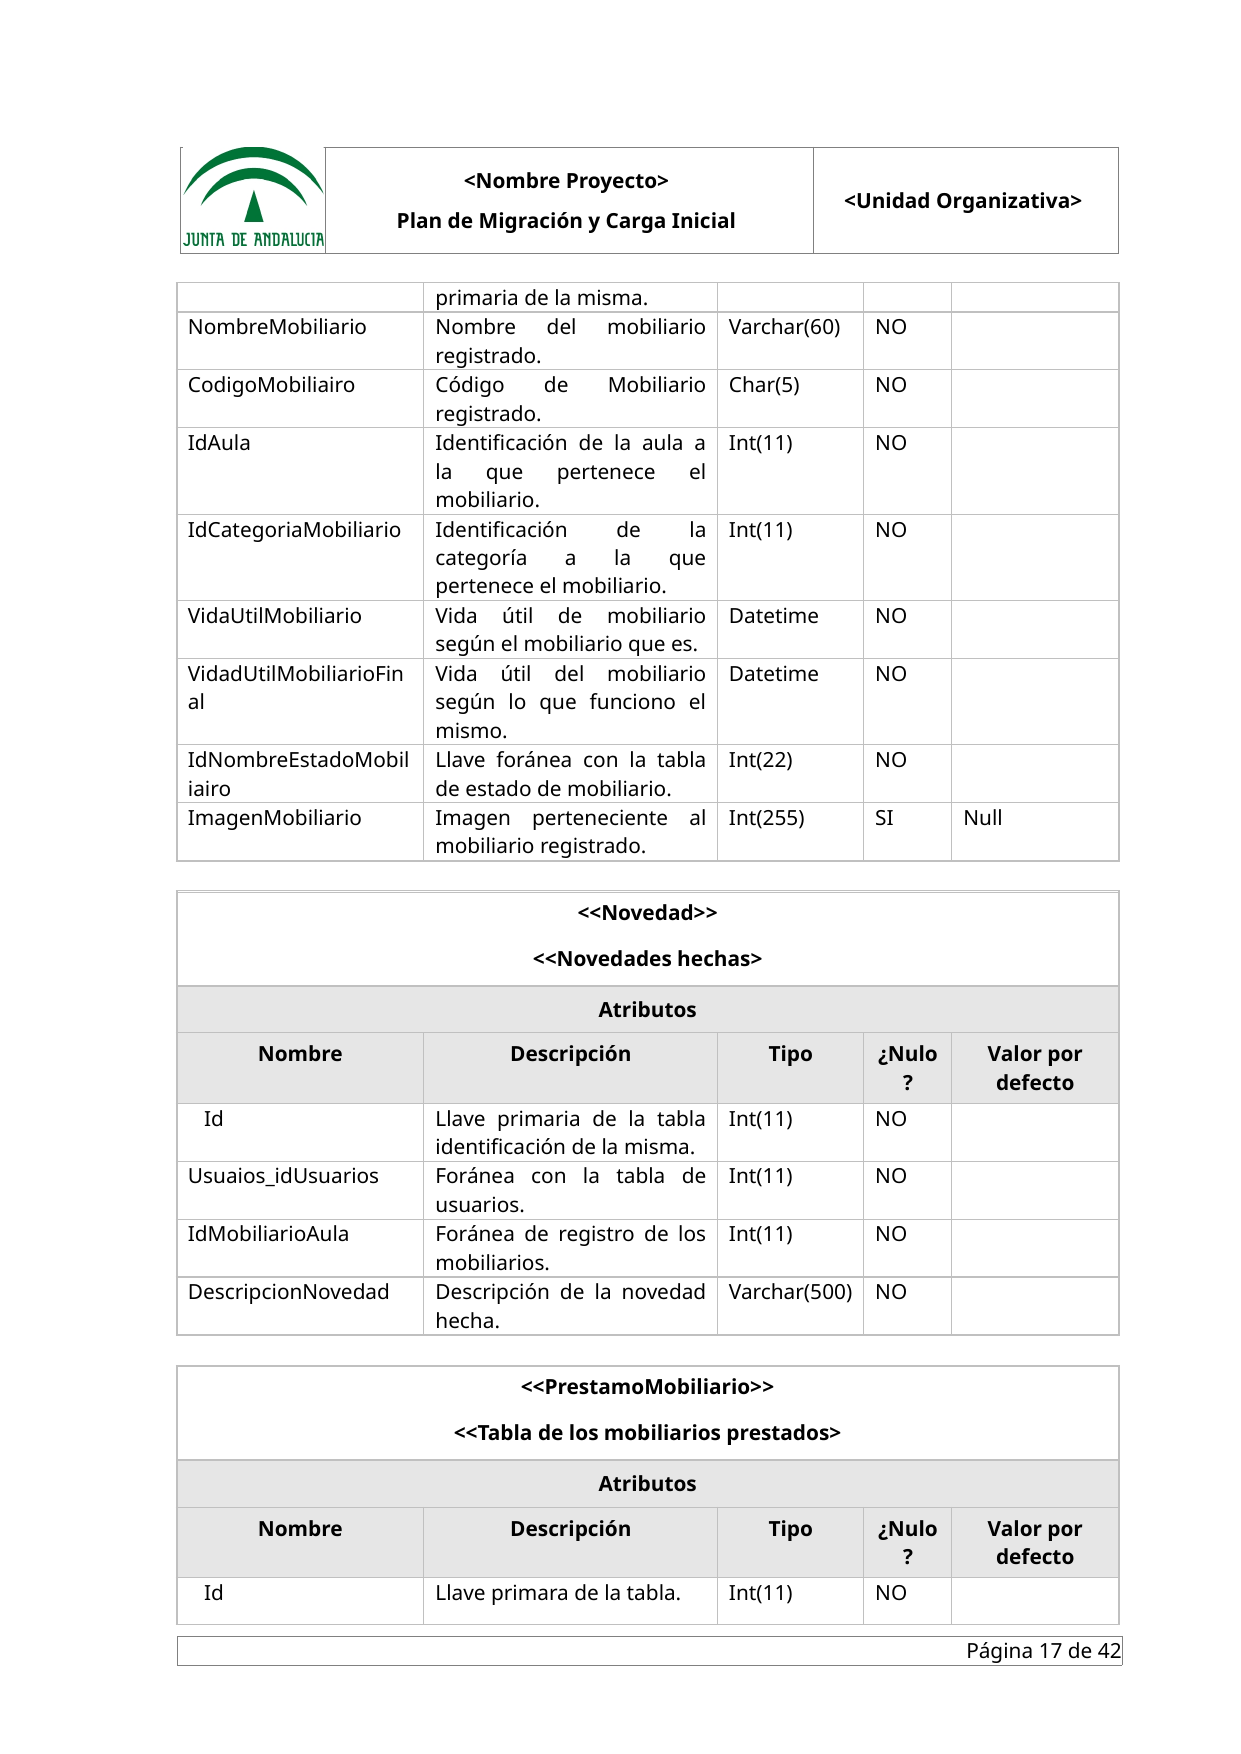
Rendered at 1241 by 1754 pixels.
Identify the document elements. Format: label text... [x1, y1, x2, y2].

table_cell Llave primara de la tabla. [424, 1578, 717, 1624]
table_cell <<Tabla de los mobiliarios prestados> [178, 1412, 1118, 1459]
table_cell Nombre [178, 1033, 423, 1103]
table_cell NO [864, 1162, 951, 1218]
table_cell CodigoMobiliairo [178, 370, 423, 427]
table_cell [952, 283, 1118, 311]
table_cell NO [864, 1104, 951, 1161]
table_cell NO [864, 659, 951, 744]
table_cell Valor por defecto [952, 1508, 1118, 1577]
table_cell Foránea de registro de los mobiliarios. [424, 1220, 717, 1276]
table_cell Null [952, 803, 1118, 860]
table_cell [952, 313, 1118, 369]
table_cell [718, 283, 863, 311]
table_cell Int(255) [718, 803, 863, 860]
table_cell IdMobiliarioAula [178, 1220, 423, 1276]
table_cell Identificación de la categoría a la que pertenece el mobiliario. [424, 515, 717, 600]
table_cell Llave primaria de la tabla identificación de la misma. [424, 1104, 717, 1161]
table_cell IdAula [178, 428, 423, 514]
table_cell [864, 283, 951, 311]
table_cell Identificación de la aula a la que pertenece el mobiliario. [424, 428, 717, 514]
table_cell Char(5) [718, 370, 863, 427]
table_cell Descripción de la novedad hecha. [424, 1278, 717, 1334]
table_cell Vida útil de mobiliario según el mobiliario que es. [424, 601, 717, 658]
table_header <<Novedad>> [178, 893, 1118, 938]
table_cell Nombre [178, 1508, 423, 1577]
table_cell Vida útil del mobiliario según lo que funciono el mismo. [424, 659, 717, 744]
table_cell ImagenMobiliario [178, 803, 423, 860]
table_cell [952, 601, 1118, 658]
table_cell Atributos [178, 1461, 1118, 1507]
table_cell Id [178, 1104, 423, 1161]
table_cell SI [864, 803, 951, 860]
table_cell [952, 659, 1118, 744]
table_cell [952, 745, 1118, 802]
table_cell Usuaios_idUsuarios [178, 1162, 423, 1218]
table_cell NO [864, 745, 951, 802]
table_cell Int(11) [718, 1162, 863, 1218]
table_cell [178, 283, 423, 311]
table_cell Int(22) [718, 745, 863, 802]
table_cell Tipo [718, 1508, 863, 1577]
table_cell DescripcionNovedad [178, 1278, 423, 1334]
table_cell NO [864, 370, 951, 427]
table_cell IdNombreEstadoMobiliairo [178, 745, 423, 802]
table_cell [952, 515, 1118, 600]
table_cell [952, 370, 1118, 427]
table_cell NO [864, 1578, 951, 1624]
table_cell [952, 1578, 1118, 1624]
table_cell VidaUtilMobiliario [178, 601, 423, 658]
table_cell Atributos [178, 987, 1118, 1032]
table_cell Int(11) [718, 1104, 863, 1161]
table_cell Int(11) [718, 1220, 863, 1276]
table_cell NO [864, 1220, 951, 1276]
table_cell Nombre del mobiliario registrado. [424, 313, 717, 369]
table_cell Datetime [718, 601, 863, 658]
table_cell NO [864, 601, 951, 658]
table_cell NO [864, 1278, 951, 1334]
table_cell Tipo [718, 1033, 863, 1103]
table_cell Código de Mobiliario registrado. [424, 370, 717, 427]
table_cell [952, 1162, 1118, 1218]
table_cell IdCategoriaMobiliario [178, 515, 423, 600]
table_cell Datetime [718, 659, 863, 744]
table_cell primaria de la misma. [424, 283, 717, 311]
table_cell NO [864, 428, 951, 514]
table_cell Varchar(500) [718, 1278, 863, 1334]
table_cell Int(11) [718, 515, 863, 600]
table_cell [952, 428, 1118, 514]
table_cell NombreMobiliario [178, 313, 423, 369]
table_cell NO [864, 515, 951, 600]
table_cell Llave foránea con la tabla de estado de mobiliario. [424, 745, 717, 802]
table_cell Int(11) [718, 1578, 863, 1624]
table_cell [952, 1104, 1118, 1161]
table_cell Descripción [424, 1033, 717, 1103]
table_cell [952, 1278, 1118, 1334]
table_cell Imagen perteneciente al mobiliario registrado. [424, 803, 717, 860]
table_cell Int(11) [718, 428, 863, 514]
table_cell NO [864, 313, 951, 369]
table_cell Foránea con la tabla de usuarios. [424, 1162, 717, 1218]
table_cell Varchar(60) [718, 313, 863, 369]
table_header <<PrestamoMobiliario>> [178, 1367, 1118, 1412]
table_cell Valor por defecto [952, 1033, 1118, 1103]
table_cell <<Novedades hechas> [178, 938, 1118, 985]
table_cell [952, 1220, 1118, 1276]
table_cell VidadUtilMobiliarioFinal [178, 659, 423, 744]
table_cell Id [178, 1578, 423, 1624]
table_cell Descripción [424, 1508, 717, 1577]
table_cell ¿Nulo? [864, 1033, 951, 1103]
table_cell ¿Nulo? [864, 1508, 951, 1577]
